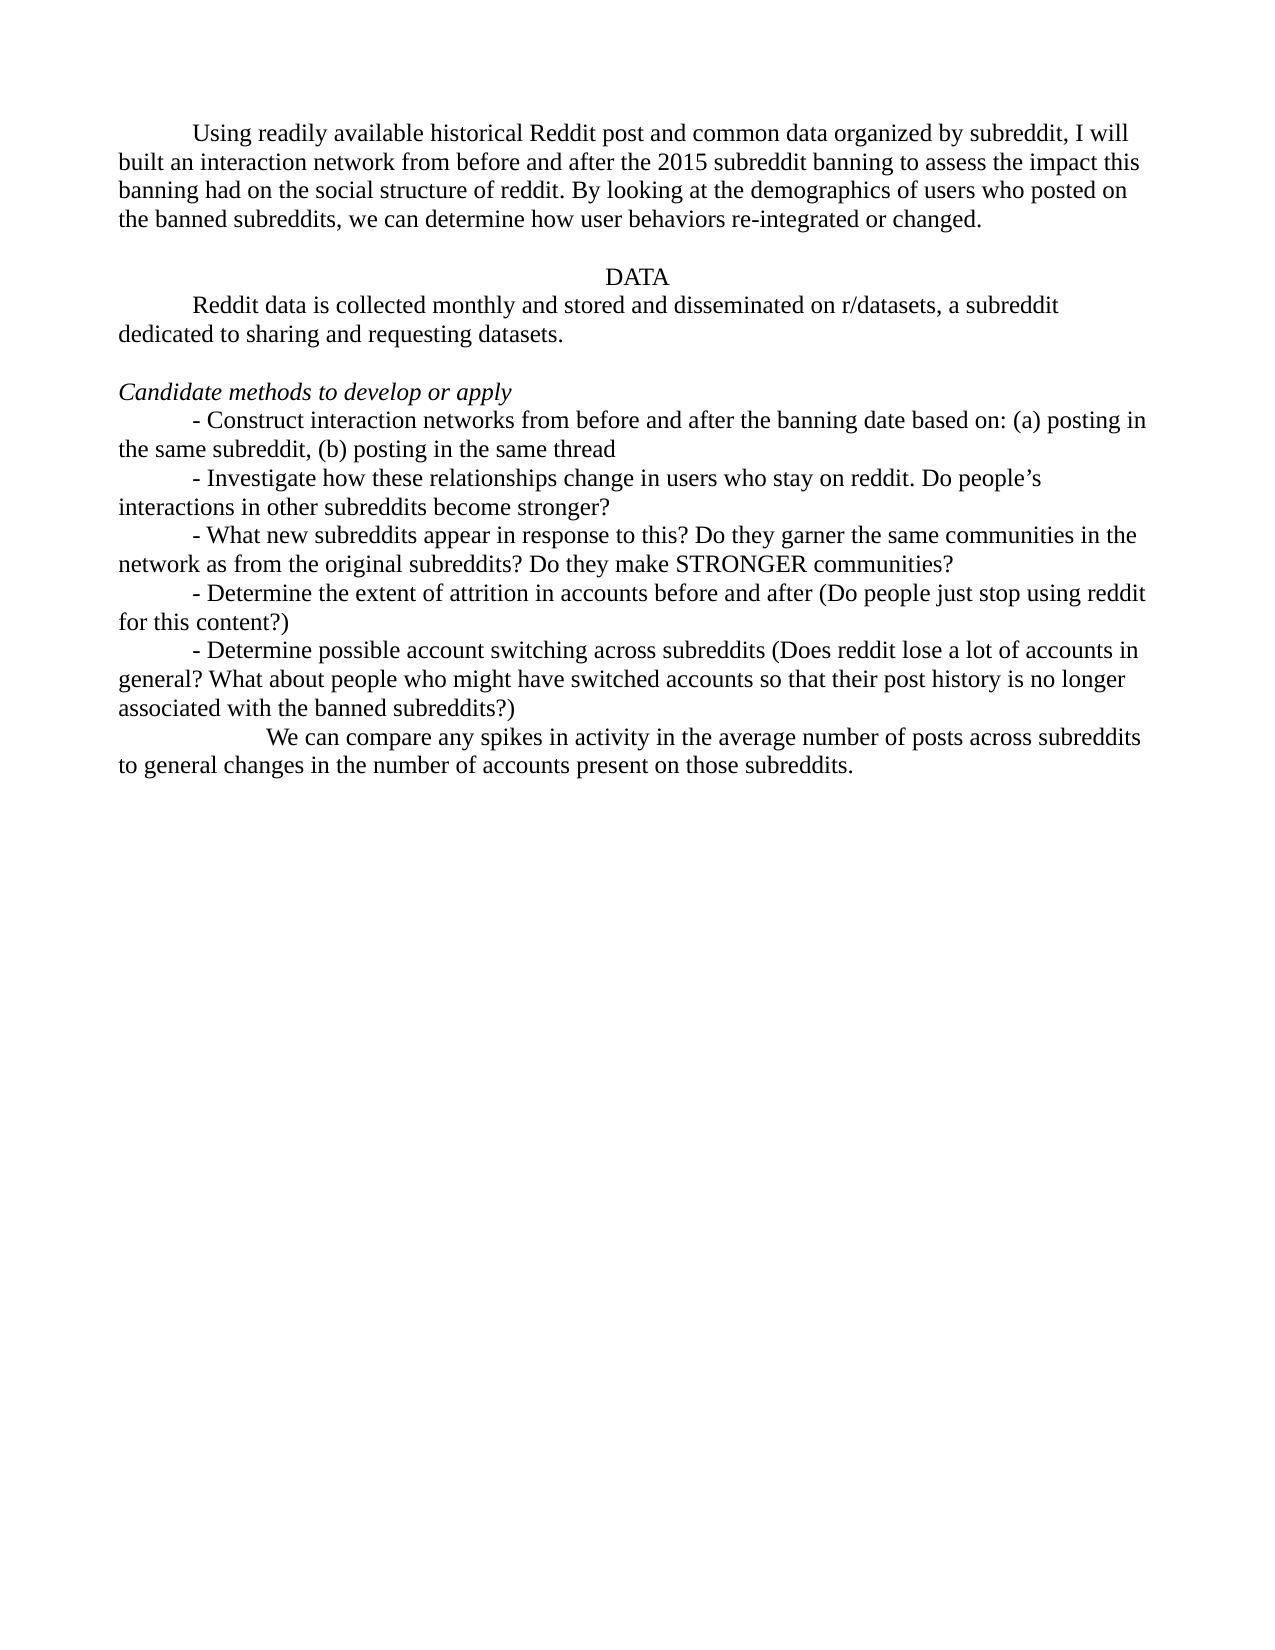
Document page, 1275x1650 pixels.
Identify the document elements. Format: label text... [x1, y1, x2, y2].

text - Determine possible account switching across subreddits (Does reddit lose a lot of accounts in general? What about people who might have switched accounts so that their post history is no longer associated with the banned subreddits?) [118, 636, 1157, 722]
text DATA [118, 262, 1157, 291]
text We can compare any spikes in activity in the average number of posts across subreddits to general changes in the number of accounts present on those subreddits. [118, 722, 1157, 779]
text Reddit data is collected monthly and stored and disseminated on r/datasets, a subreddit dedicated to sharing and requesting datasets. [118, 291, 1157, 348]
text - Determine the extent of attrition in accounts before and after (Do people just stop using reddit for this content?) [118, 578, 1157, 636]
text - Investigate how these relationships change in users who stay on reddit. Do people’s interactions in other subreddits become stronger? [118, 463, 1157, 521]
text Candidate methods to develop or apply [118, 377, 1157, 406]
text Using readily available historical Reddit post and common data organized by subreddit, I will built an interaction network from before and after the 2015 subreddit banning to assess the impact this banning had on the social structure of reddit. By looking at the demographics of users who posted on the banned subreddits, we can determine how user behaviors re-integrated or changed. [118, 118, 1157, 233]
text - Construct interaction networks from before and after the banning date based on: (a) posting in the same subreddit, (b) posting in the same thread [118, 406, 1157, 463]
text - What new subreddits appear in response to this? Do they garner the same communities in the network as from the original subreddits? Do they make STRONGER communities? [118, 521, 1157, 578]
